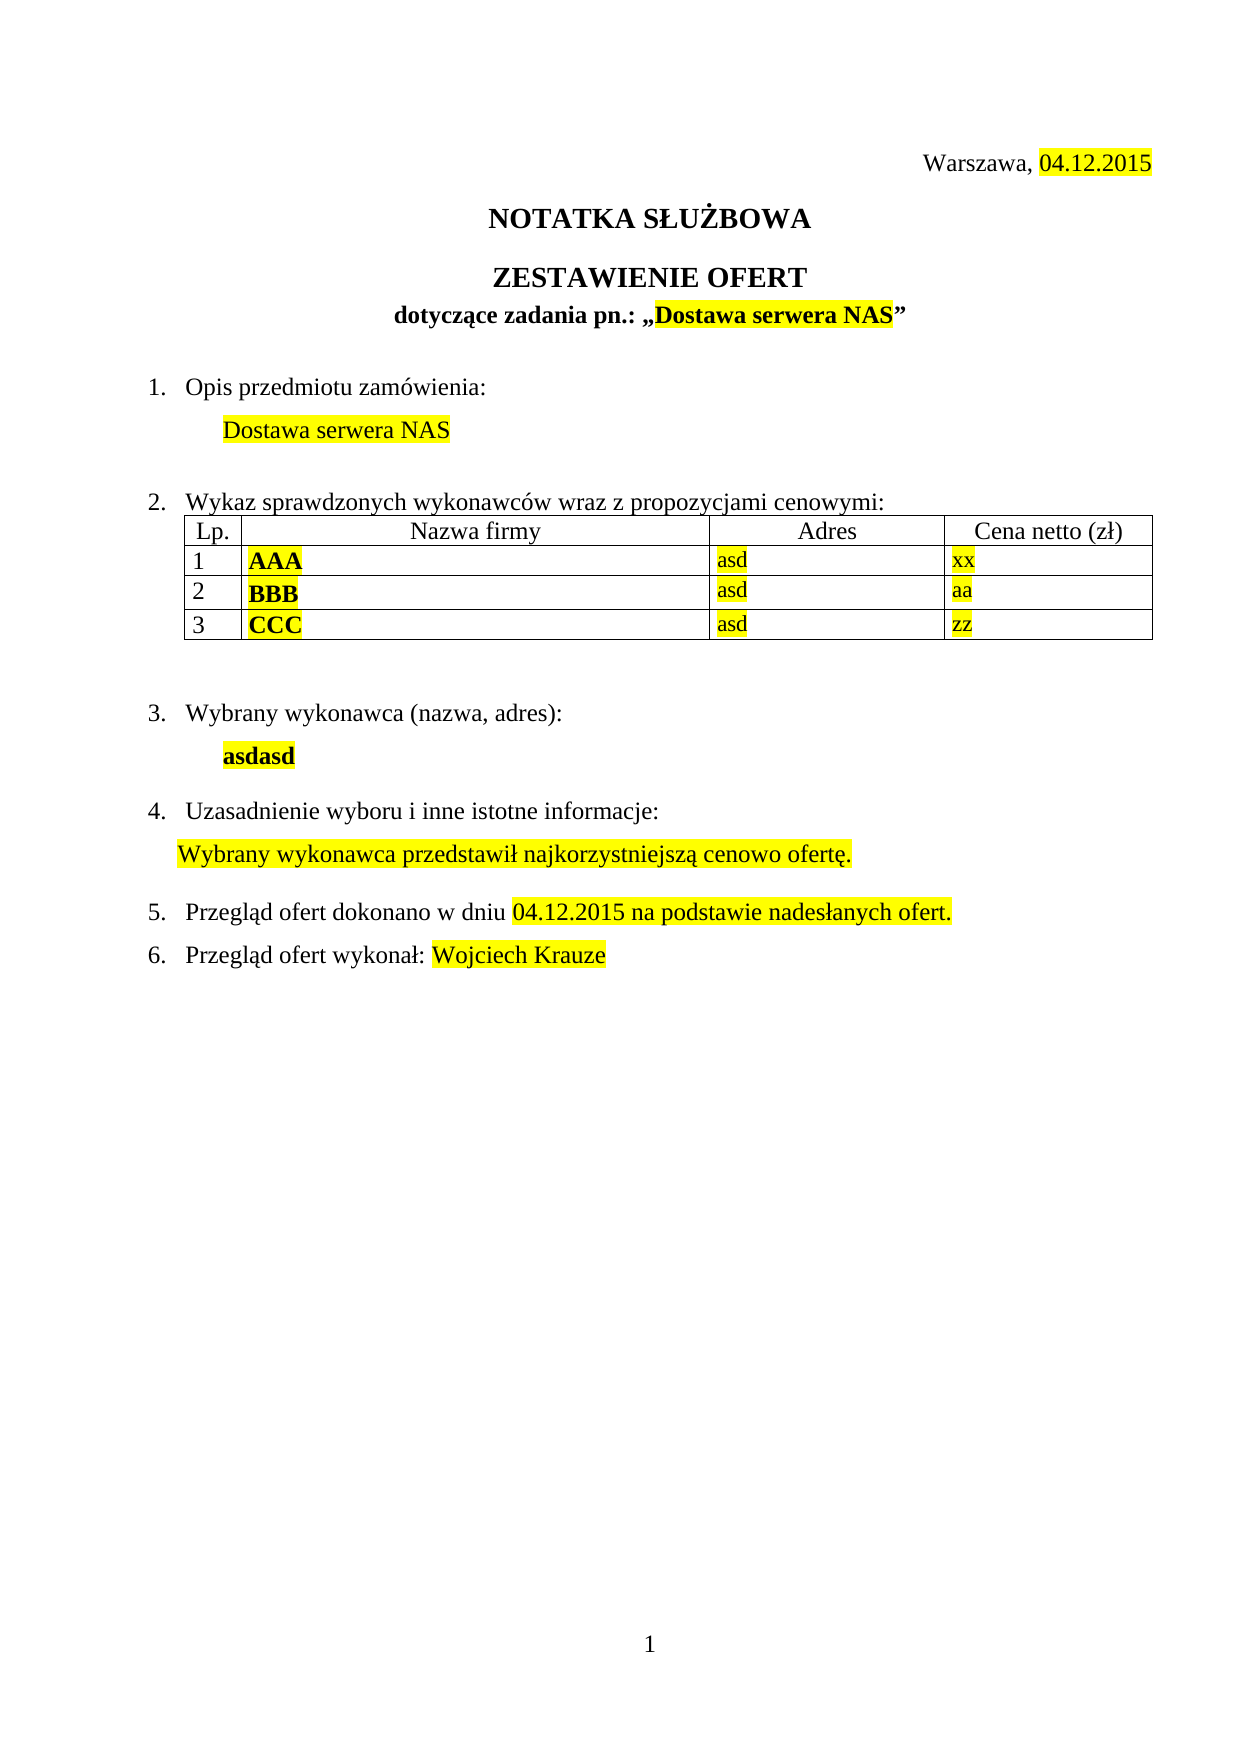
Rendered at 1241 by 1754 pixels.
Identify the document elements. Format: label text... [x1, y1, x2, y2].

table_cell xx [945, 546, 1152, 575]
list Przegląd ofert dokonano w dniu 04.12.2015 na podstawie nadesłanych ofert. [148, 897, 1152, 925]
table_cell 3 [185, 610, 241, 639]
text dotyczące zadania pn.: „Dostawa serwera NAS” [148, 300, 1152, 328]
table_cell 2 [185, 576, 241, 609]
table_cell 1 [185, 546, 241, 575]
table_cell asd [710, 546, 944, 575]
list Uzasadnienie wyboru i inne istotne informacje: [148, 796, 1152, 825]
subtitle NOTATKA SŁUŻBOWA [148, 201, 1152, 235]
table_header Adres [710, 516, 944, 545]
table_cell asd [710, 610, 944, 639]
table_cell zz [945, 610, 1152, 639]
table_cell CCC [242, 610, 709, 639]
list Opis przedmiotu zamówienia: [148, 372, 1152, 400]
table_header Cena netto (zł) [945, 516, 1152, 545]
text Dostawa serwera NAS [223, 415, 1152, 443]
list Przegląd ofert wykonał: Wojciech Krauze [148, 940, 1152, 968]
table_cell BBB [242, 576, 709, 609]
table_header Lp. [185, 516, 241, 545]
list Wykaz sprawdzonych wykonawców wraz z propozycjami cenowymi: [148, 487, 1152, 515]
text Warszawa, 04.12.2015 [148, 148, 1152, 176]
table_cell asd [710, 576, 944, 609]
list Wybrany wykonawca (nazwa, adres): [148, 698, 1152, 726]
table_cell aa [945, 576, 1152, 609]
text asdasd [223, 741, 1152, 769]
subtitle ZESTAWIENIE OFERT [148, 260, 1152, 293]
table_header Nazwa firmy [242, 516, 709, 545]
text Wybrany wykonawca przedstawił najkorzystniejszą cenowo ofertę. [177, 839, 1152, 868]
table_cell AAA [242, 546, 709, 575]
